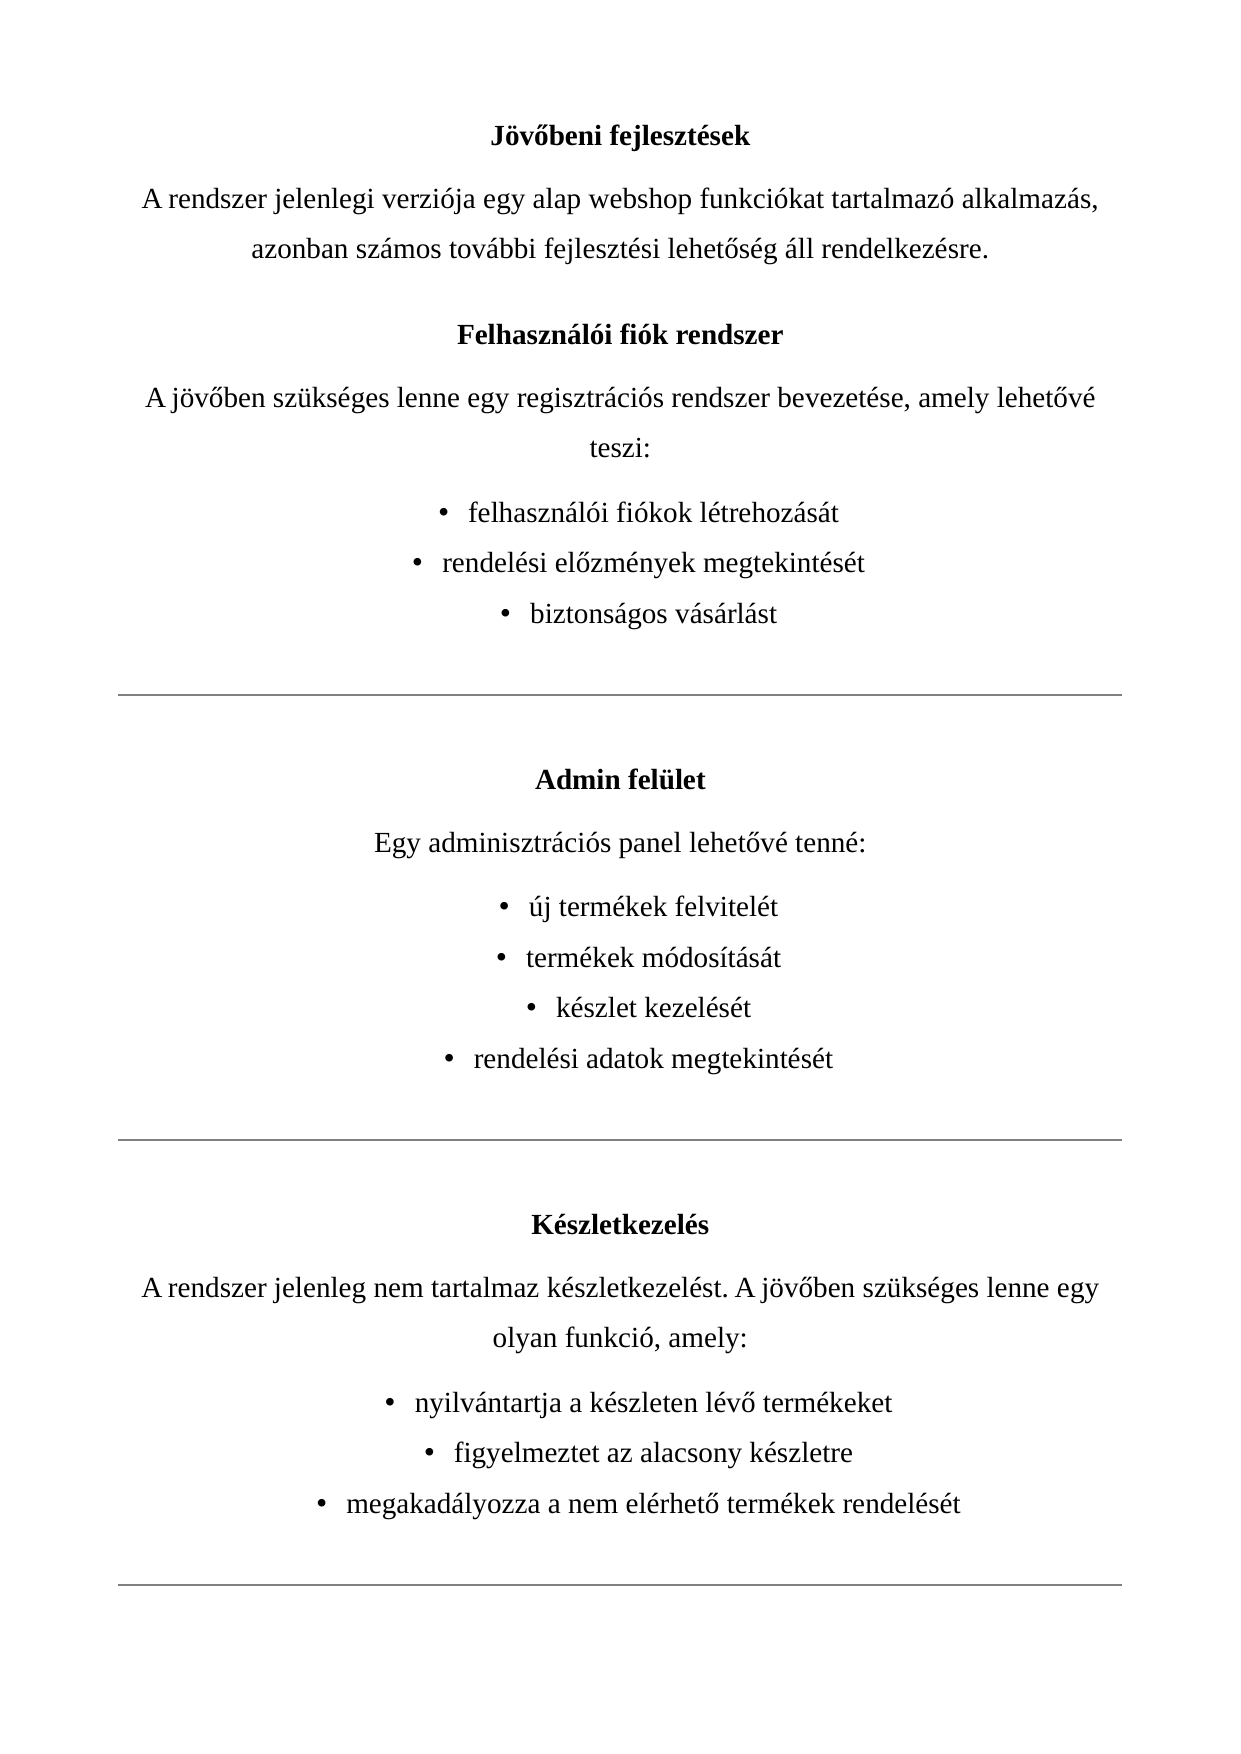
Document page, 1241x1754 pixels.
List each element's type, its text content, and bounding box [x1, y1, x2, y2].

list készlet kezelését [162, 990, 1122, 1024]
text Egy adminisztrációs panel lehetővé tenné: [118, 825, 1122, 858]
list rendelési adatok megtekintését [162, 1041, 1122, 1074]
list felhasználói fiókok létrehozását [162, 495, 1122, 529]
subtitle Felhasználói fiók rendszer [118, 317, 1122, 351]
list biztonságos vásárlást [162, 596, 1122, 629]
text A rendszer jelenlegi verziója egy alap webshop funkciókat tartalmazó alkalmazás, azonban számos további fejlesztési lehetőség áll rendelkezésre. [118, 181, 1122, 265]
list új termékek felvitelét [162, 889, 1122, 923]
subtitle Jövőbeni fejlesztések [118, 118, 1122, 152]
list nyilvántartja a készleten lévő termékeket [162, 1385, 1122, 1418]
list termékek módosítását [162, 940, 1122, 974]
list figyelmeztet az alacsony készletre [162, 1435, 1122, 1469]
list rendelési előzmények megtekintését [162, 545, 1122, 579]
subtitle Admin felület [118, 762, 1122, 795]
text A rendszer jelenleg nem tartalmaz készletkezelést. A jövőben szükséges lenne egy olyan funkció, amely: [118, 1270, 1122, 1353]
subtitle Készletkezelés [118, 1207, 1122, 1240]
text A jövőben szükséges lenne egy regisztrációs rendszer bevezetése, amely lehetővé teszi: [118, 380, 1122, 464]
list megakadályozza a nem elérhető termékek rendelését [162, 1486, 1122, 1519]
